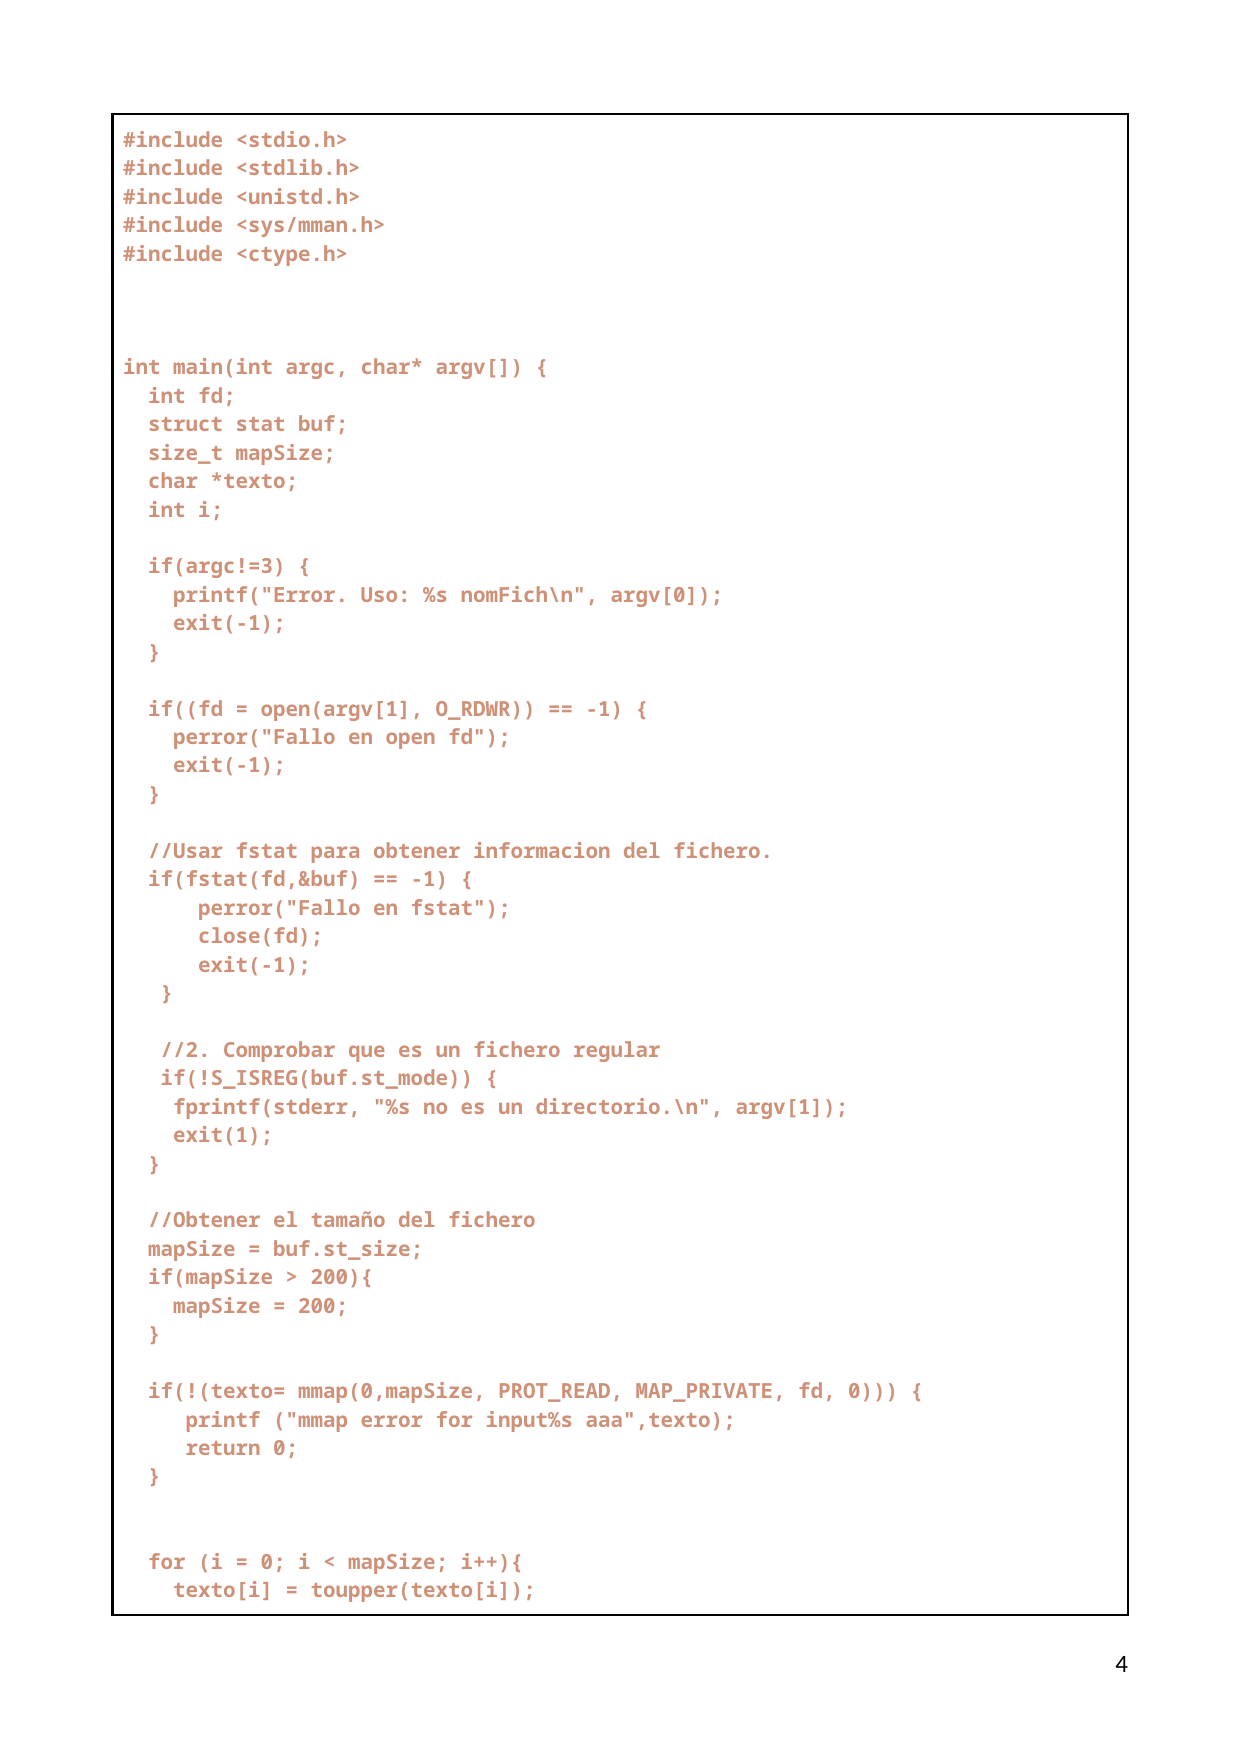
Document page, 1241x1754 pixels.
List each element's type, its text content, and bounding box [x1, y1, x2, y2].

table_header #include <stdio.h> #include <stdlib.h> #include <unistd.h> #include <sys/mman.h> #include <ctype.h> int main(int argc, char* argv[]) { int fd; struct stat buf; size_t mapSize; char *texto; int i; if(argc!=3) { printf("Error. Uso: %s nomFich\n", argv[0]); exit(-1); } if((fd = open(argv[1], O_RDWR)) == -1) { perror("Fallo en open fd"); exit(-1); } //Usar fstat para obtener informacion del fichero. if(fstat(fd,&buf) == -1) { perror("Fallo en fstat"); close(fd); exit(-1); } //2. Comprobar que es un fichero regular if(!S_ISREG(buf.st_mode)) { fprintf(stderr, "%s no es un directorio.\n", argv[1]); exit(1); } //Obtener el tamaño del fichero mapSize = buf.st_size; if(mapSize > 200){ mapSize = 200; } if(!(texto= mmap(0,mapSize, PROT_READ, MAP_PRIVATE, fd, 0))) { printf ("mmap error for input%s aaa",texto); return 0; } for (i = 0; i < mapSize; i++){ texto[i] = toupper(texto[i]); [114, 115, 1127, 1614]
